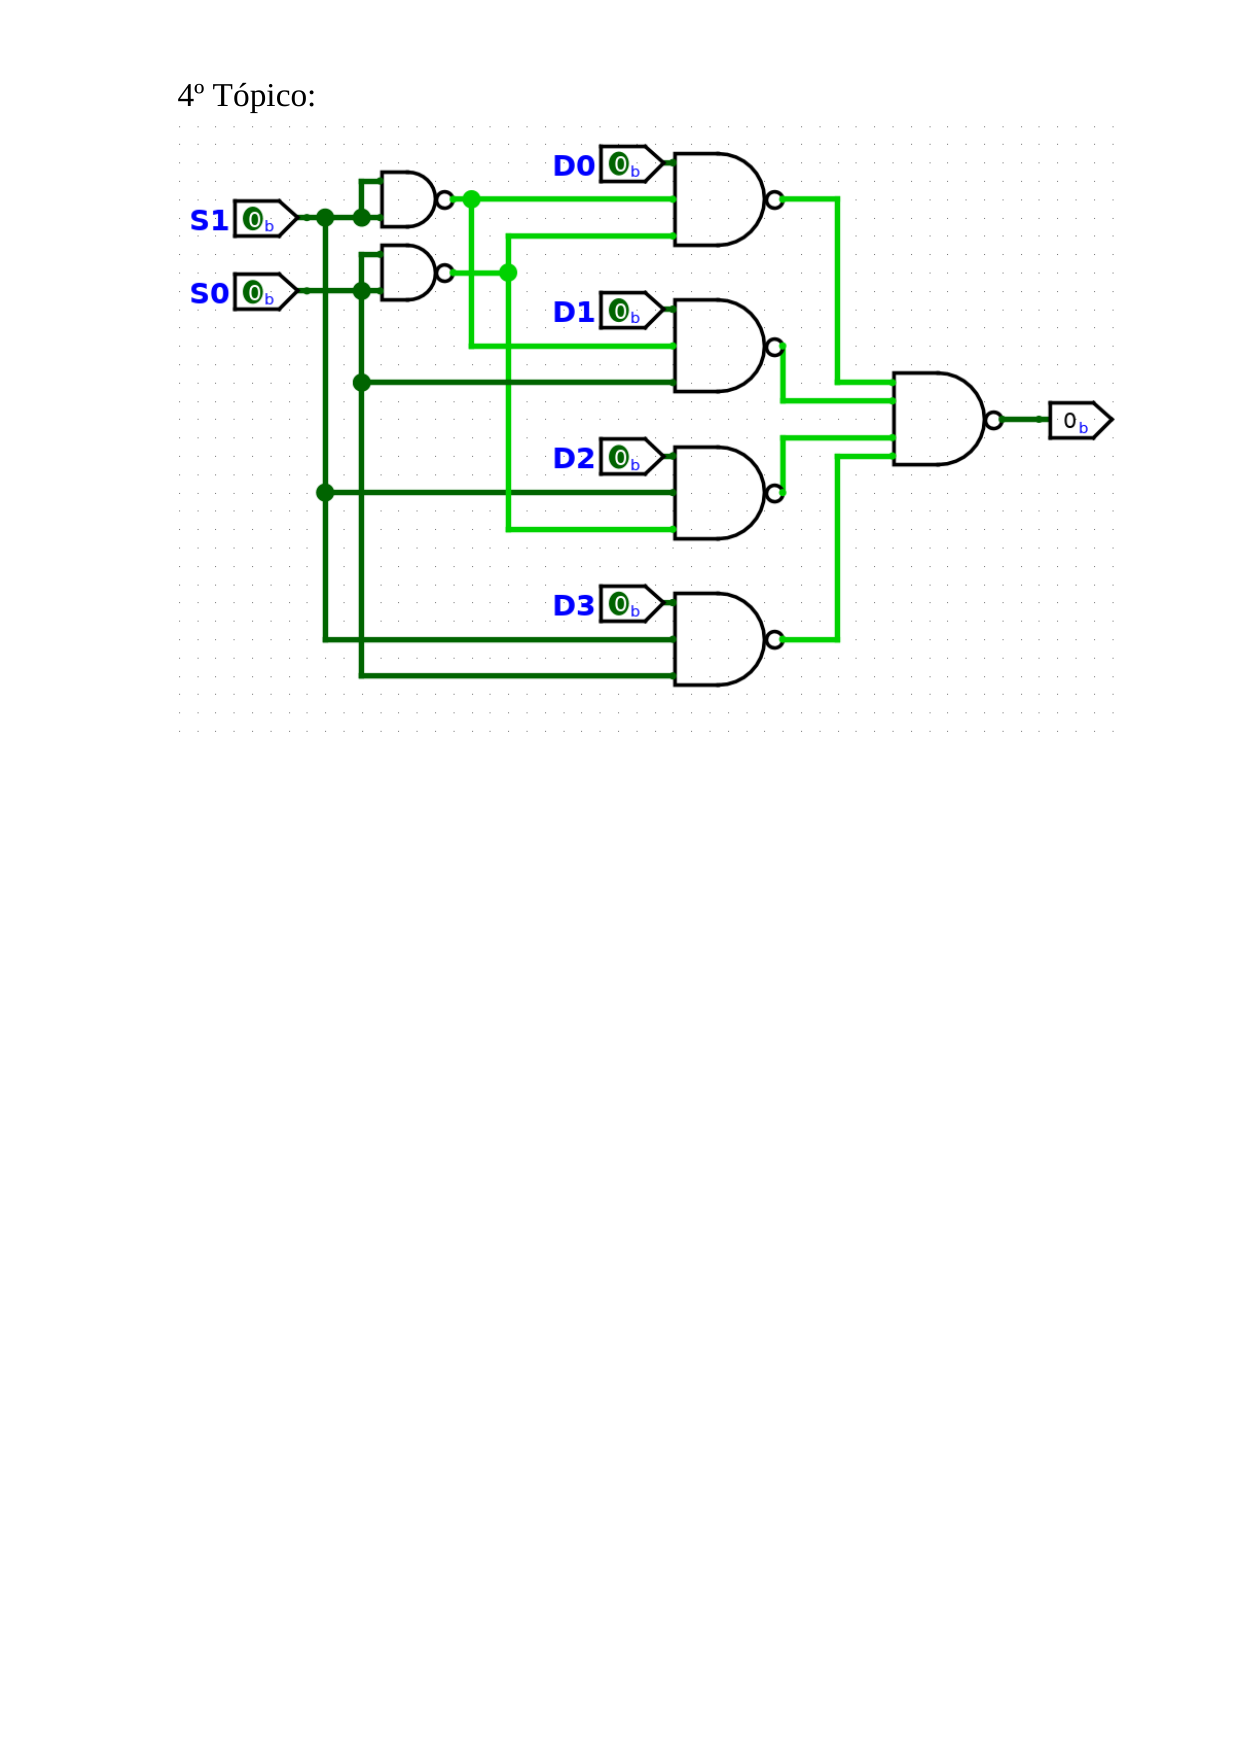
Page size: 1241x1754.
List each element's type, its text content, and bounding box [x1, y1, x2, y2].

picture [177, 116, 1129, 736]
text 4º Tópico: [177, 75, 1129, 113]
